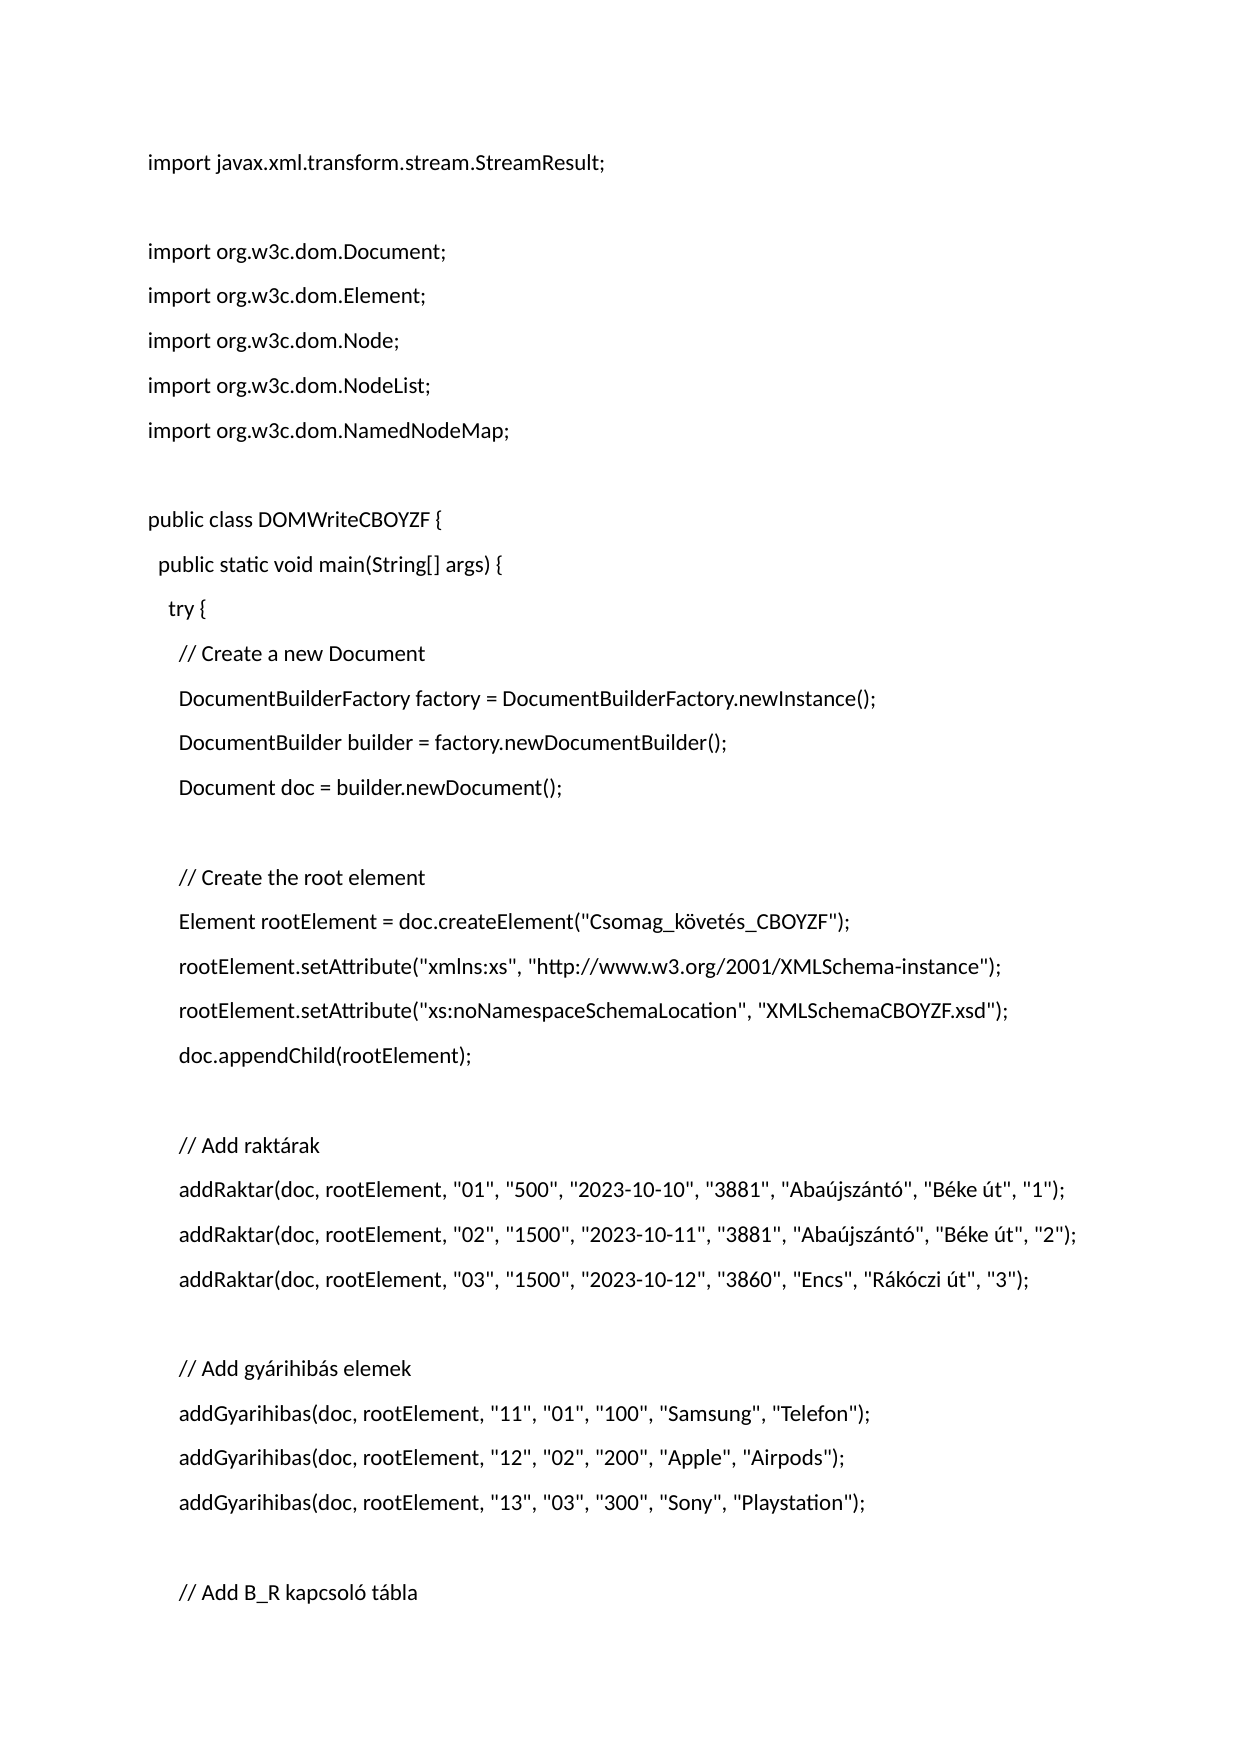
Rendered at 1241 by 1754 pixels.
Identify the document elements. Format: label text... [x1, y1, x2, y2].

text public static void main(String[] args) { [148, 550, 1093, 578]
text // Add raktárak [148, 1131, 1093, 1159]
text doc.appendChild(rootElement); [148, 1041, 1093, 1069]
text rootElement.setAttribute("xs:noNamespaceSchemaLocation", "XMLSchemaCBOYZF.xsd"); [148, 997, 1093, 1025]
text Document doc = builder.newDocument(); [148, 773, 1093, 801]
text rootElement.setAttribute("xmlns:xs", "http://www.w3.org/2001/XMLSchema-instance"); [148, 952, 1093, 980]
text addRaktar(doc, rootElement, "01", "500", "2023-10-10", "3881", "Abaújszántó", "Béke út", "1"); [148, 1175, 1093, 1203]
text import org.w3c.dom.Node; [148, 326, 1093, 354]
text addGyarihibas(doc, rootElement, "12", "02", "200", "Apple", "Airpods"); [148, 1443, 1093, 1472]
text addRaktar(doc, rootElement, "02", "1500", "2023-10-11", "3881", "Abaújszántó", "Béke út", "2"); [148, 1220, 1093, 1248]
text addRaktar(doc, rootElement, "03", "1500", "2023-10-12", "3860", "Encs", "Rákóczi út", "3"); [148, 1265, 1093, 1293]
text public class DOMWriteCBOYZF { [148, 505, 1093, 533]
text import org.w3c.dom.Document; [148, 237, 1093, 265]
text DocumentBuilder builder = factory.newDocumentBuilder(); [148, 728, 1093, 757]
text // Create a new Document [148, 639, 1093, 667]
text // Add B_R kapcsoló tábla [148, 1578, 1093, 1606]
text import javax.xml.transform.stream.StreamResult; [148, 148, 1093, 176]
text import org.w3c.dom.Element; [148, 282, 1093, 310]
text try { [148, 594, 1093, 622]
text // Create the root element [148, 863, 1093, 891]
text Element rootElement = doc.createElement("Csomag_követés_CBOYZF"); [148, 907, 1093, 935]
text // Add gyárihibás elemek [148, 1354, 1093, 1382]
text import org.w3c.dom.NamedNodeMap; [148, 416, 1093, 444]
text import org.w3c.dom.NodeList; [148, 371, 1093, 399]
text addGyarihibas(doc, rootElement, "13", "03", "300", "Sony", "Playstation"); [148, 1488, 1093, 1516]
text DocumentBuilderFactory factory = DocumentBuilderFactory.newInstance(); [148, 684, 1093, 712]
text addGyarihibas(doc, rootElement, "11", "01", "100", "Samsung", "Telefon"); [148, 1399, 1093, 1427]
